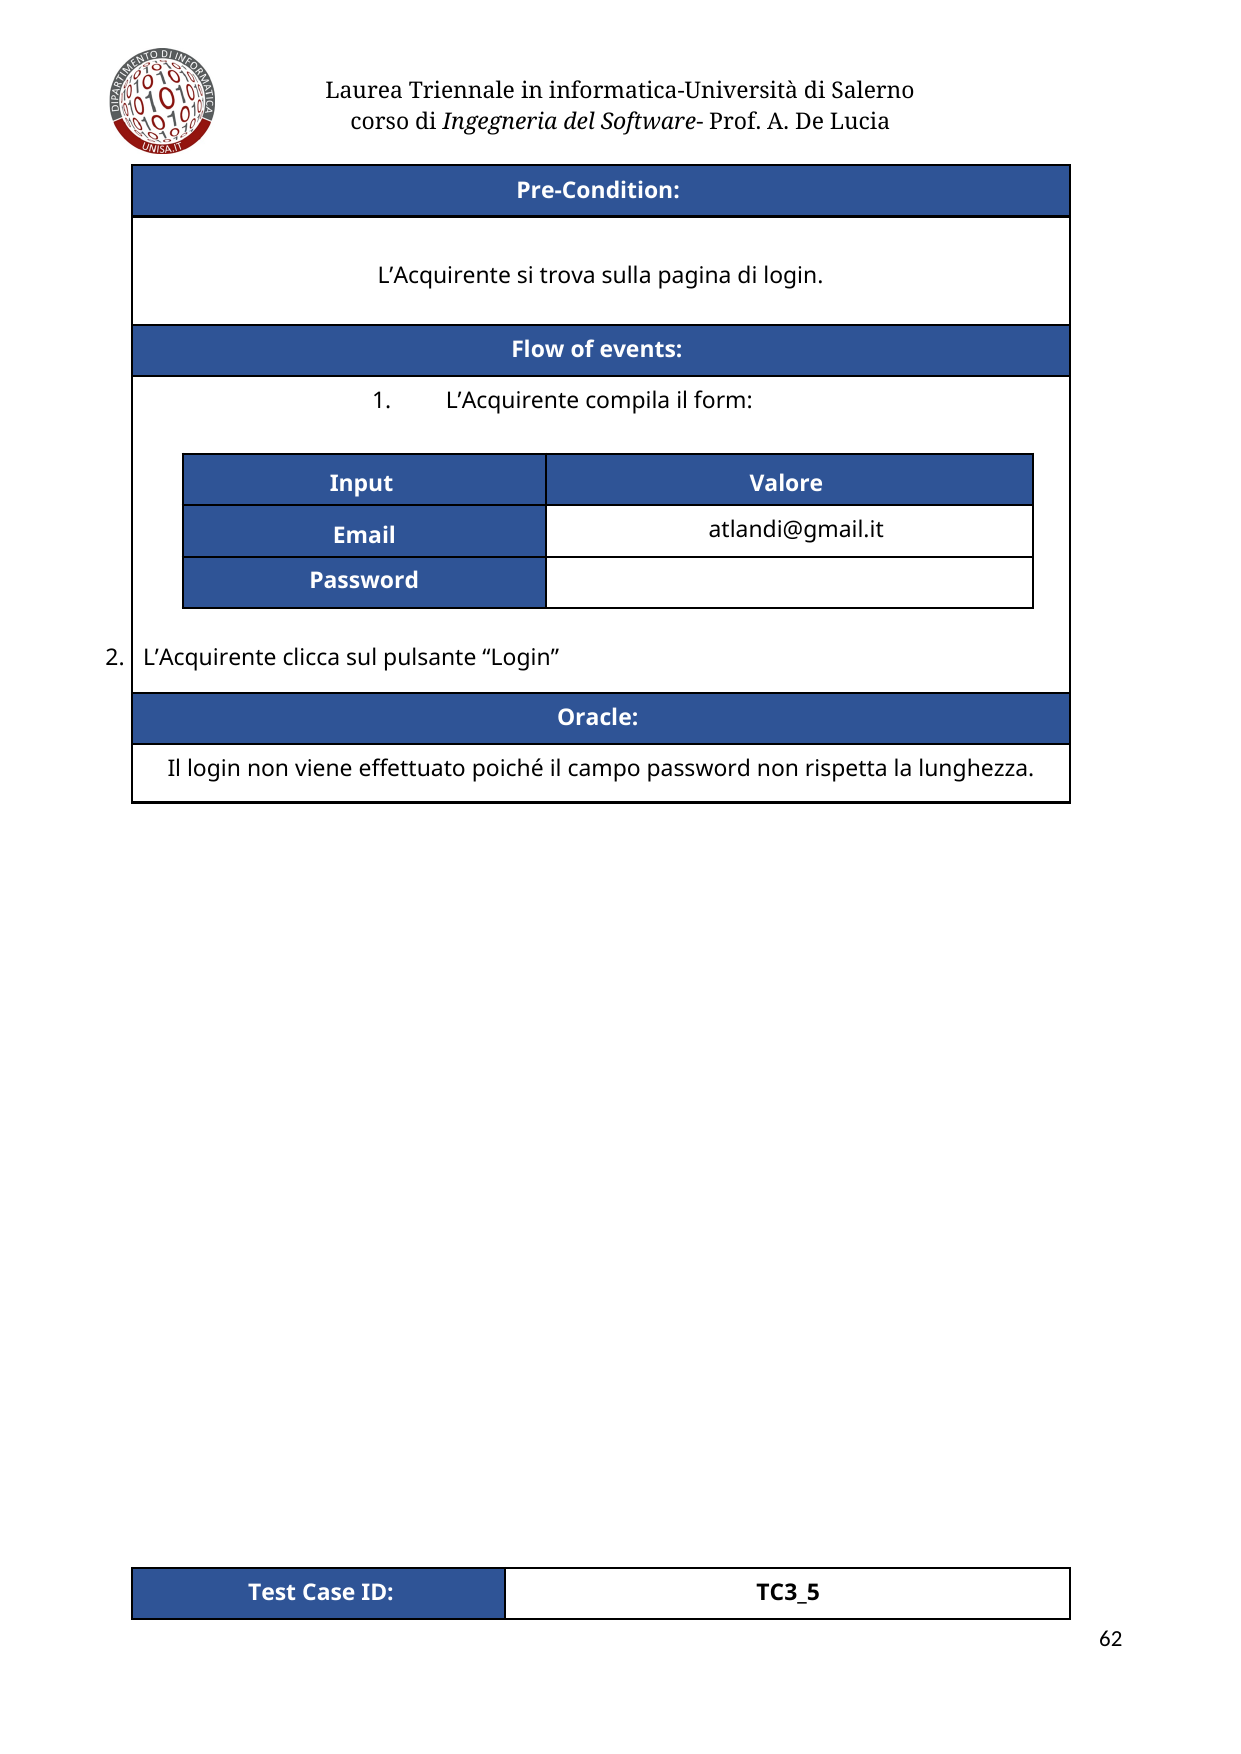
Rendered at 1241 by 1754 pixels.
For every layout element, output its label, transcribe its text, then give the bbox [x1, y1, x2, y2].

table_header Test Case ID: [133, 1569, 504, 1618]
table_header Valore [547, 455, 1032, 504]
table_header Input [184, 455, 545, 504]
table_cell Flow of events: [133, 326, 1069, 375]
table_cell L’Acquirente compila il form: L’Acquirente clicca sul pulsante “Login” [133, 377, 1069, 692]
table_cell atlandi@gmail.it [547, 506, 1032, 556]
table_header TC3_5 [506, 1569, 1069, 1618]
table_cell Oracle: [133, 694, 1069, 743]
table_cell Pre-Condition: [133, 166, 1069, 215]
table_cell Email [184, 506, 545, 556]
table_cell [547, 558, 1032, 607]
table_cell Il login non viene effettuato poiché il campo password non rispetta la lunghezza. [133, 745, 1069, 801]
table_cell L’Acquirente si trova sulla pagina di login. [133, 218, 1069, 324]
table_cell Password [184, 558, 545, 607]
